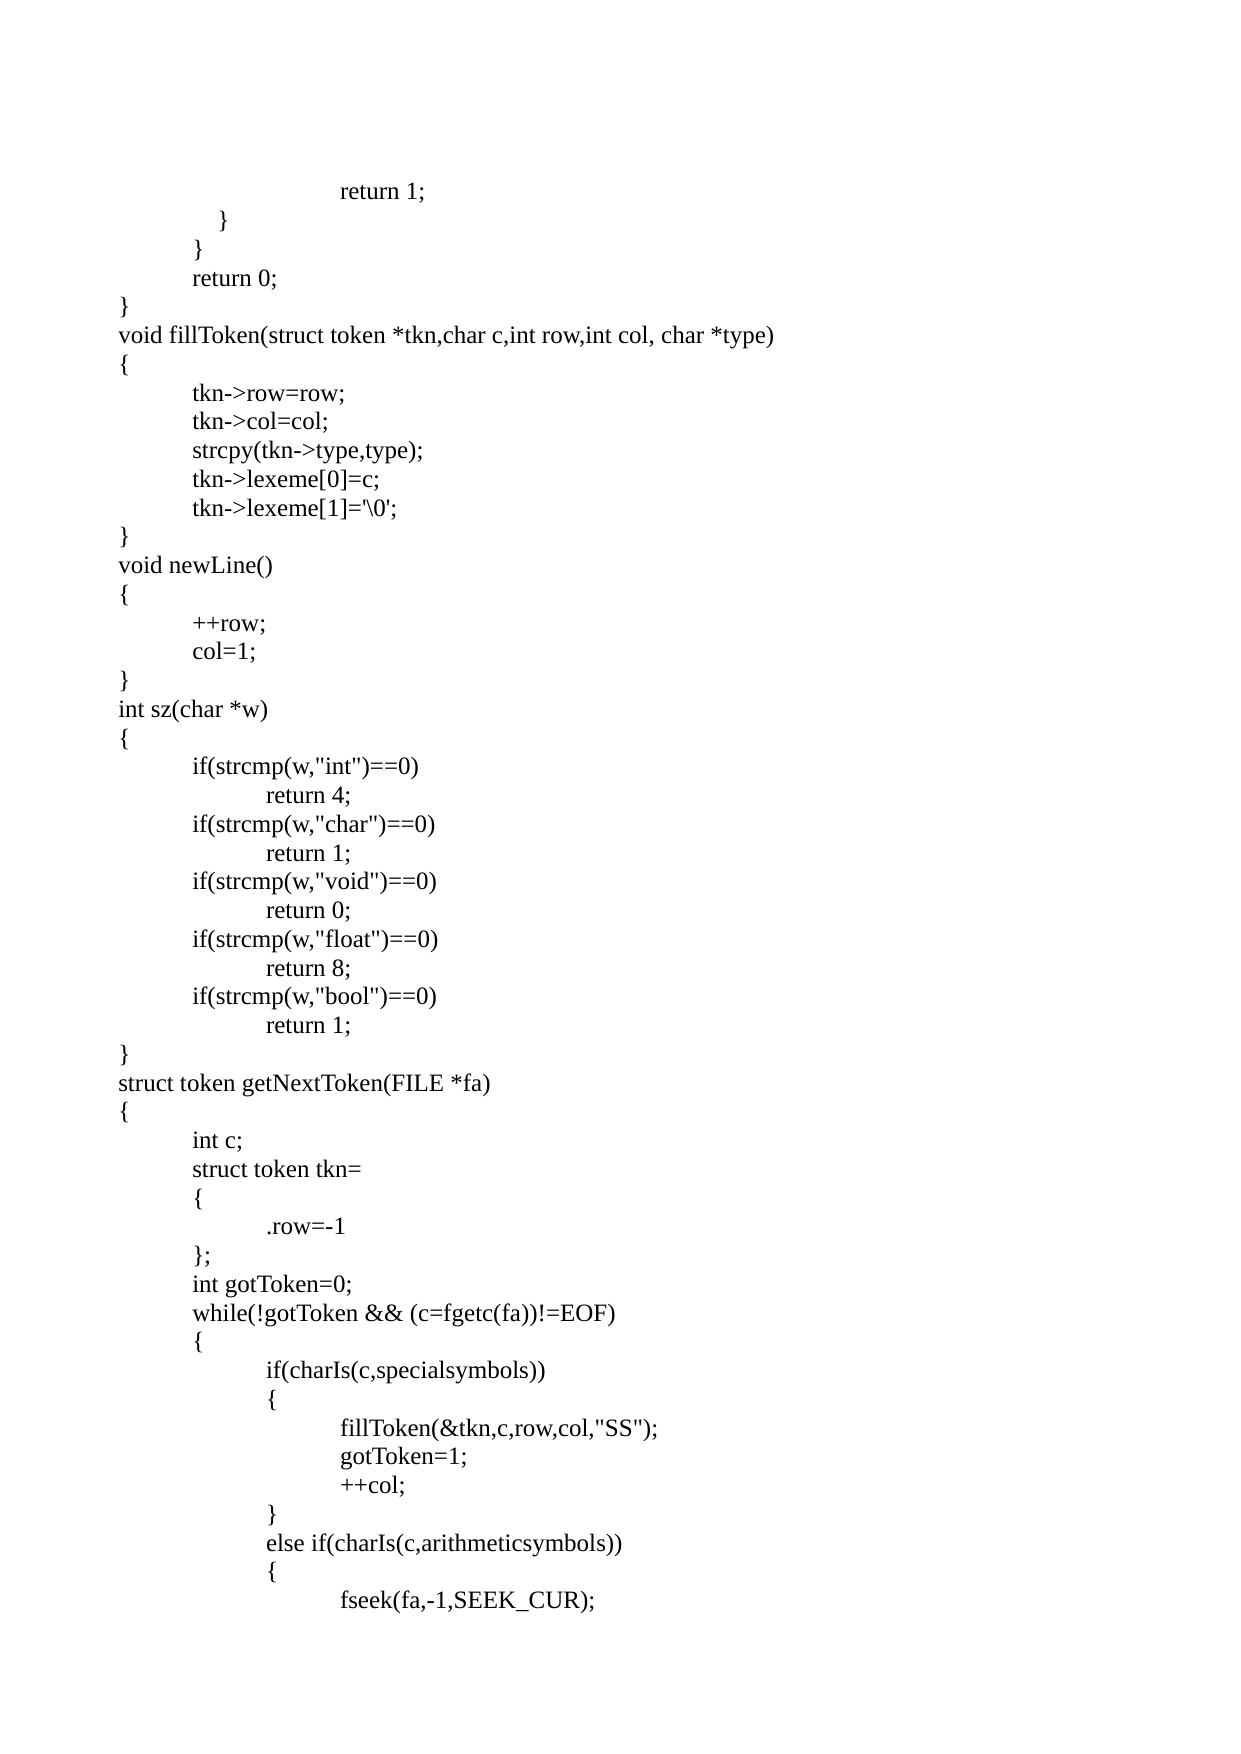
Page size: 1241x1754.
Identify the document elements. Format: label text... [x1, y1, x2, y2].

text if(strcmp(w,"bool")==0) [118, 981, 1122, 1010]
text int gotToken=0; [118, 1269, 1122, 1298]
text { [118, 1556, 1122, 1585]
text tkn->lexeme[1]='\0'; [118, 493, 1122, 521]
text int sz(char *w) [118, 694, 1122, 723]
text return 0; [118, 263, 1122, 291]
text gotToken=1; [118, 1441, 1122, 1470]
text } [118, 291, 1122, 320]
text } [118, 665, 1122, 694]
text struct token getNextToken(FILE *fa) [118, 1068, 1122, 1096]
text if(strcmp(w,"int")==0) [118, 751, 1122, 780]
text if(strcmp(w,"void")==0) [118, 866, 1122, 895]
text ++row; [118, 608, 1122, 636]
text col=1; [118, 636, 1122, 665]
text { [118, 1384, 1122, 1413]
text tkn->lexeme[0]=c; [118, 464, 1122, 493]
text } [118, 205, 1122, 234]
text if(strcmp(w,"char")==0) [118, 809, 1122, 838]
text tkn->col=col; [118, 406, 1122, 435]
text strcpy(tkn->type,type); [118, 435, 1122, 464]
text { [118, 1096, 1122, 1125]
text if(charIs(c,specialsymbols)) [118, 1355, 1122, 1384]
text while(!gotToken && (c=fgetc(fa))!=EOF) [118, 1298, 1122, 1326]
text fseek(fa,-1,SEEK_CUR); [118, 1585, 1122, 1614]
text fillToken(&tkn,c,row,col,"SS"); [118, 1413, 1122, 1441]
text struct token tkn= [118, 1154, 1122, 1183]
text { [118, 723, 1122, 751]
text void newLine() [118, 550, 1122, 579]
text void fillToken(struct token *tkn,char c,int row,int col, char *type) [118, 320, 1122, 349]
text ++col; [118, 1470, 1122, 1499]
text .row=-1 [118, 1211, 1122, 1240]
text if(strcmp(w,"float")==0) [118, 924, 1122, 953]
text { [118, 579, 1122, 608]
text } [118, 1499, 1122, 1528]
text tkn->row=row; [118, 378, 1122, 406]
text return 1; [118, 838, 1122, 866]
text } [118, 521, 1122, 550]
text }; [118, 1240, 1122, 1269]
text return 0; [118, 895, 1122, 924]
text return 4; [118, 780, 1122, 809]
text int c; [118, 1125, 1122, 1154]
text } [118, 234, 1122, 263]
text return 1; [118, 176, 1122, 205]
text { [118, 349, 1122, 378]
text else if(charIs(c,arithmeticsymbols)) [118, 1528, 1122, 1556]
text return 1; [118, 1010, 1122, 1039]
text } [118, 1039, 1122, 1068]
text return 8; [118, 953, 1122, 981]
text { [118, 1183, 1122, 1211]
text { [118, 1326, 1122, 1355]
